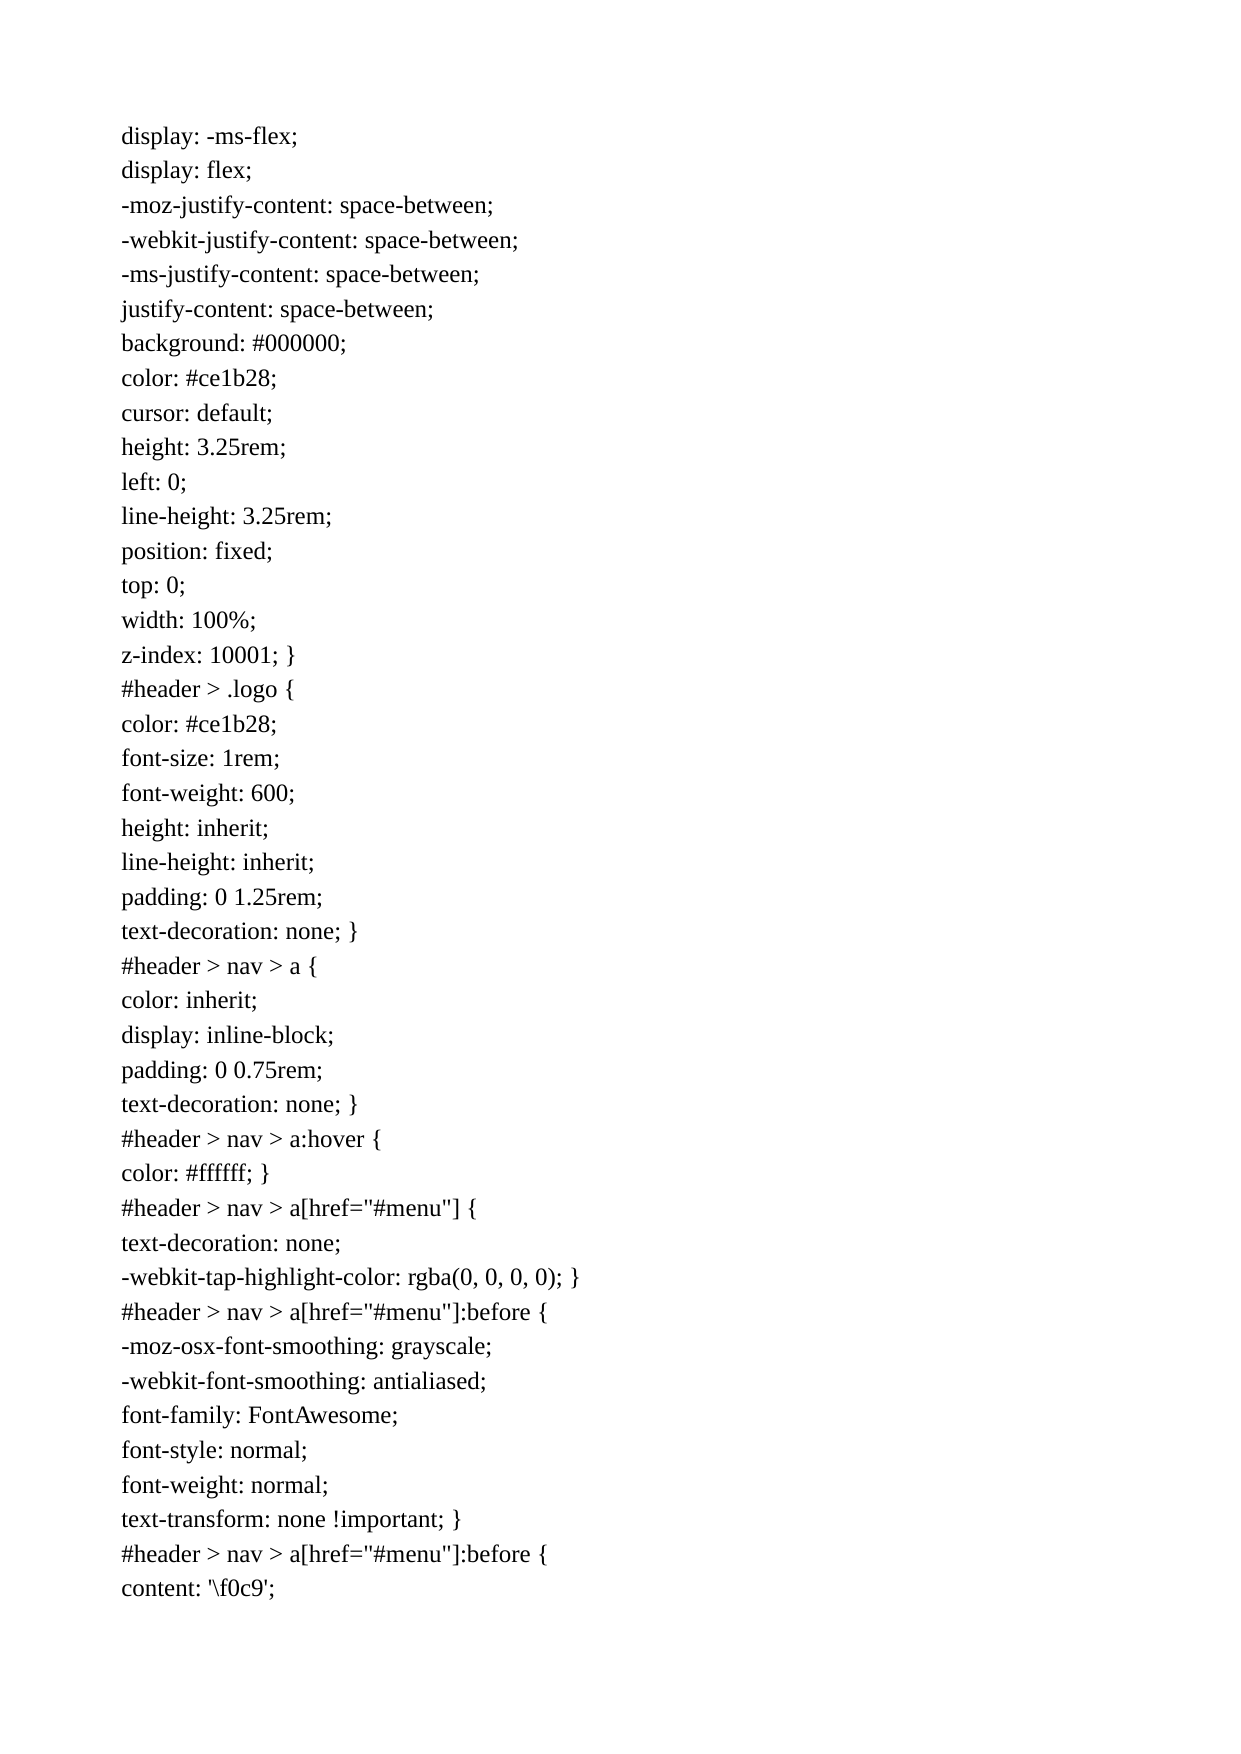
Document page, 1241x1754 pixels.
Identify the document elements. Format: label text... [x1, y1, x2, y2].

table_header display: flex; [118, 153, 261, 187]
table_header font-weight: 600; [118, 775, 306, 810]
table_header #header > nav > a { [118, 948, 330, 983]
table_header font-family: FontAwesome; [118, 1398, 407, 1432]
table_header position: fixed; [118, 533, 283, 568]
table_header display: inline-block; [118, 1017, 344, 1052]
table_header color: #ffffff; } [118, 1156, 280, 1190]
table_header line-height: 3.25rem; [118, 499, 341, 533]
table_header text-decoration: none; } [118, 914, 370, 948]
table_header top: 0; [118, 568, 197, 602]
table_header -webkit-tap-highlight-color: rgba(0, 0, 0, 0); } [118, 1259, 592, 1294]
table_header text-decoration: none; } [118, 1086, 370, 1121]
table_header color: #ce1b28; [118, 706, 288, 741]
table_header #header > nav > a[href="#menu"]:before { [118, 1536, 554, 1571]
table_header text-decoration: none; [118, 1225, 351, 1259]
table_header -moz-justify-content: space-between; [118, 187, 503, 222]
table_header background: #000000; [118, 326, 357, 360]
table_header -moz-osx-font-smoothing: grayscale; [118, 1329, 502, 1363]
table_header font-size: 1rem; [118, 741, 289, 775]
table_header line-height: inherit; [118, 844, 324, 879]
table_header -webkit-justify-content: space-between; [118, 222, 528, 256]
table_header -webkit-font-smoothing: antialiased; [118, 1363, 496, 1398]
table_header font-style: normal; [118, 1432, 317, 1467]
table_header justify-content: space-between; [118, 291, 444, 326]
table_header color: inherit; [118, 983, 267, 1017]
table_header text-transform: none !important; } [118, 1501, 472, 1536]
table_header #header > nav > a[href="#menu"]:before { [118, 1294, 554, 1328]
table_header width: 100%; [118, 602, 267, 637]
table_header display: -ms-flex; [118, 118, 307, 153]
table_header -ms-justify-content: space-between; [118, 256, 489, 291]
table_header color: #ce1b28; [118, 360, 288, 395]
table_header content: '\f0c9'; [118, 1571, 286, 1605]
table_header height: inherit; [118, 810, 278, 844]
table_header left: 0; [118, 464, 197, 498]
table_header #header > nav > a:hover { [118, 1121, 391, 1156]
table_header height: 3.25rem; [118, 429, 295, 464]
table_header padding: 0 0.75rem; [118, 1052, 332, 1086]
table_header #header > .logo { [118, 671, 308, 706]
table_header z-index: 10001; } [118, 637, 308, 671]
table_header font-weight: normal; [118, 1467, 337, 1501]
table_header cursor: default; [118, 395, 283, 429]
table_header padding: 0 1.25rem; [118, 879, 332, 913]
table_header #header > nav > a[href="#menu"] { [118, 1190, 486, 1225]
